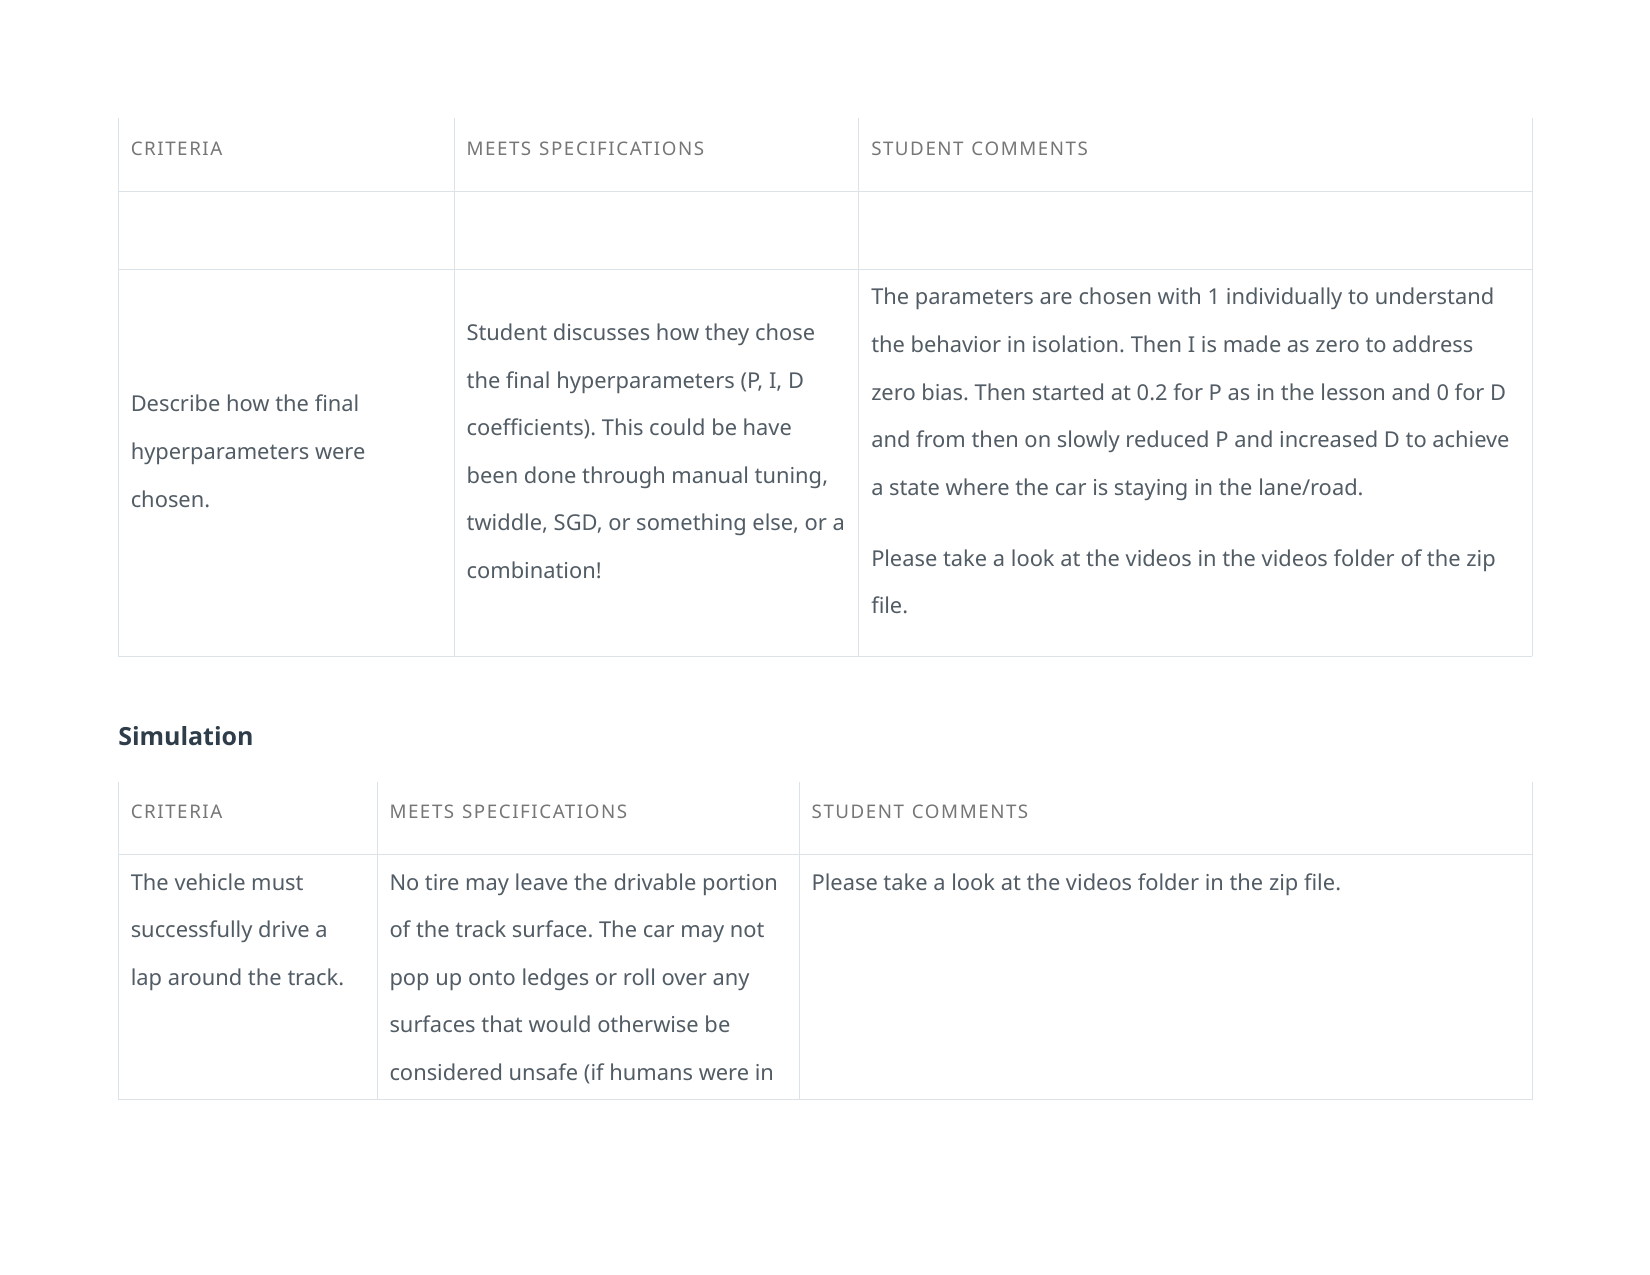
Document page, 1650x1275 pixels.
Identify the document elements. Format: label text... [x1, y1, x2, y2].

table_cell The vehicle must successfully drive a lap around the track. [119, 855, 377, 1099]
text Simulation [118, 719, 1532, 753]
table_cell Student discusses how they chose the final hyperparameters (P, I, D coefficients). This could be have been done through manual tuning, twiddle, SGD, or something else, or a combination! [455, 270, 858, 656]
table_cell [455, 192, 858, 269]
table_cell Please take a look at the videos folder in the zip file. [800, 855, 1532, 1099]
table_header CRITERIA [119, 782, 377, 854]
table_cell Describe how the final hyperparameters were chosen. [119, 270, 454, 656]
table_cell [859, 192, 1532, 269]
table_header MEETS SPECIFICATIONS [378, 782, 799, 854]
table_cell The parameters are chosen with 1 individually to understand the behavior in isolation. Then I is made as zero to address zero bias. Then started at 0.2 for P as in the lesson and 0 for D and from then on slowly reduced P and increased D to achieve a state where the car is staying in the lane/road. Please take a look at the videos in the videos folder of the zip file. [859, 270, 1532, 656]
table_cell No tire may leave the drivable portion of the track surface. The car may not pop up onto ledges or roll over any surfaces that would otherwise be considered unsafe (if humans were in [378, 855, 799, 1099]
table_header Student Comments [859, 118, 1532, 191]
table_header MEETS SPECIFICATIONS [455, 118, 858, 191]
table_header Student Comments [800, 782, 1532, 854]
table_cell [119, 192, 454, 269]
table_header CRITERIA [119, 118, 454, 191]
